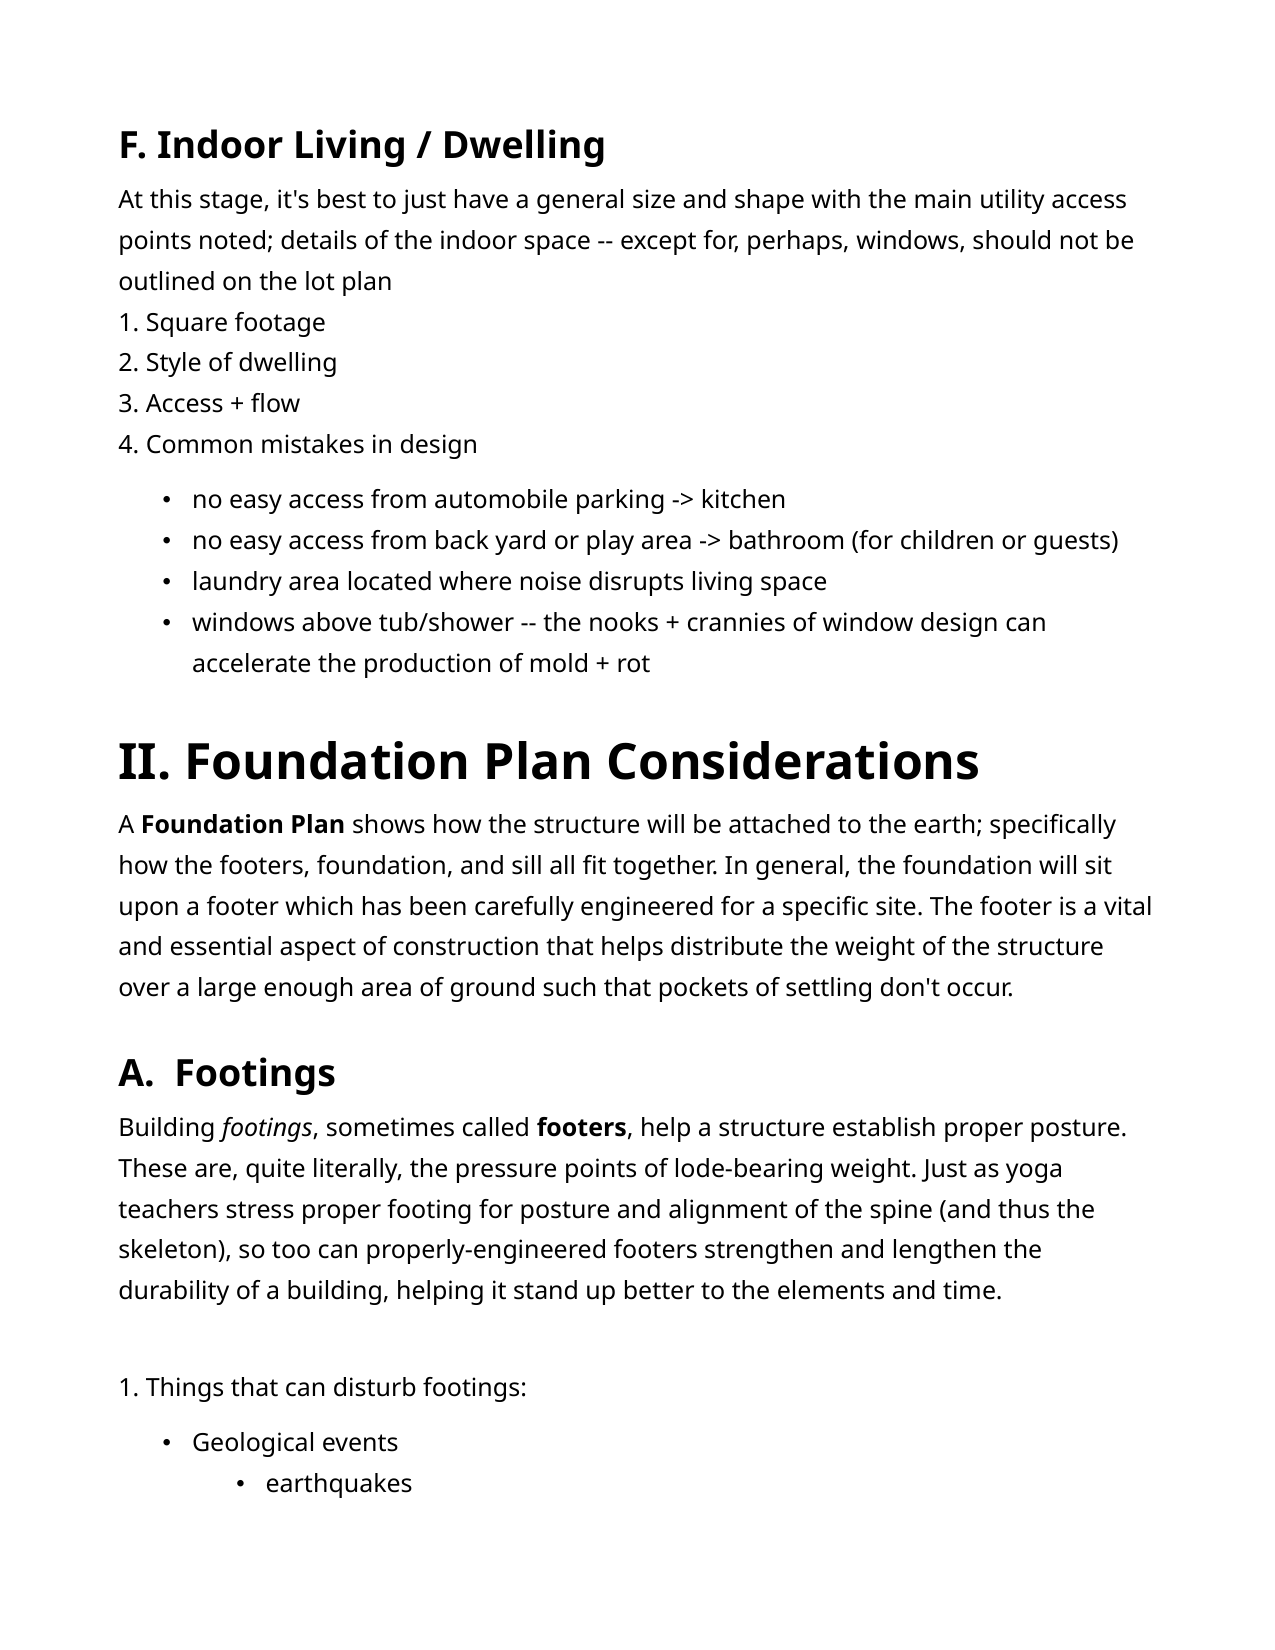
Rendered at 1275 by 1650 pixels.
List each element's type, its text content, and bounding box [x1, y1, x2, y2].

list no easy access from back yard or play area -> bathroom (for children or guests) [162, 523, 1157, 557]
list windows above tub/shower -- the nooks + crannies of window design can accelerate the production of mold + rot [162, 604, 1157, 679]
text A Foundation Plan shows how the structure will be attached to the earth; specifically how the footers, foundation, and sill all fit together. In general, the foundation will sit upon a footer which has been carefully engineered for a specific site. The footer is a vital and essential aspect of construction that helps distribute the weight of the structure over a large enough area of ground such that pockets of settling don't occur. [118, 806, 1157, 1004]
text At this stage, it's best to just have a general size and shape with the main utility access points noted; details of the indoor space -- except for, perhaps, windows, should not be outlined on the lot plan [118, 182, 1157, 297]
list no easy access from automobile parking -> kitchen [162, 482, 1157, 516]
subtitle F. Indoor Living / Dwelling [118, 118, 1157, 169]
text 1. Things that can disturb footings: [118, 1369, 1157, 1403]
text Building footings, sometimes called footers, help a structure establish proper posture. These are, quite literally, the pressure points of lode-bearing weight. Just as yoga teachers stress proper footing for posture and alignment of the spine (and thus the skeleton), so too can properly-engineered footers strengthen and lengthen the durability of a building, helping it stand up better to the elements and time. [118, 1109, 1157, 1307]
list earthquakes [236, 1465, 1157, 1499]
subtitle A. Footings [118, 1046, 1157, 1097]
subtitle II. Foundation Plan Considerations [118, 726, 1157, 794]
list Geological events [162, 1424, 1157, 1459]
text 1. Square footage 2. Style of dwelling 3. Access + flow 4. Common mistakes in design [118, 304, 1157, 461]
list laundry area located where noise disrupts living space [162, 564, 1157, 598]
